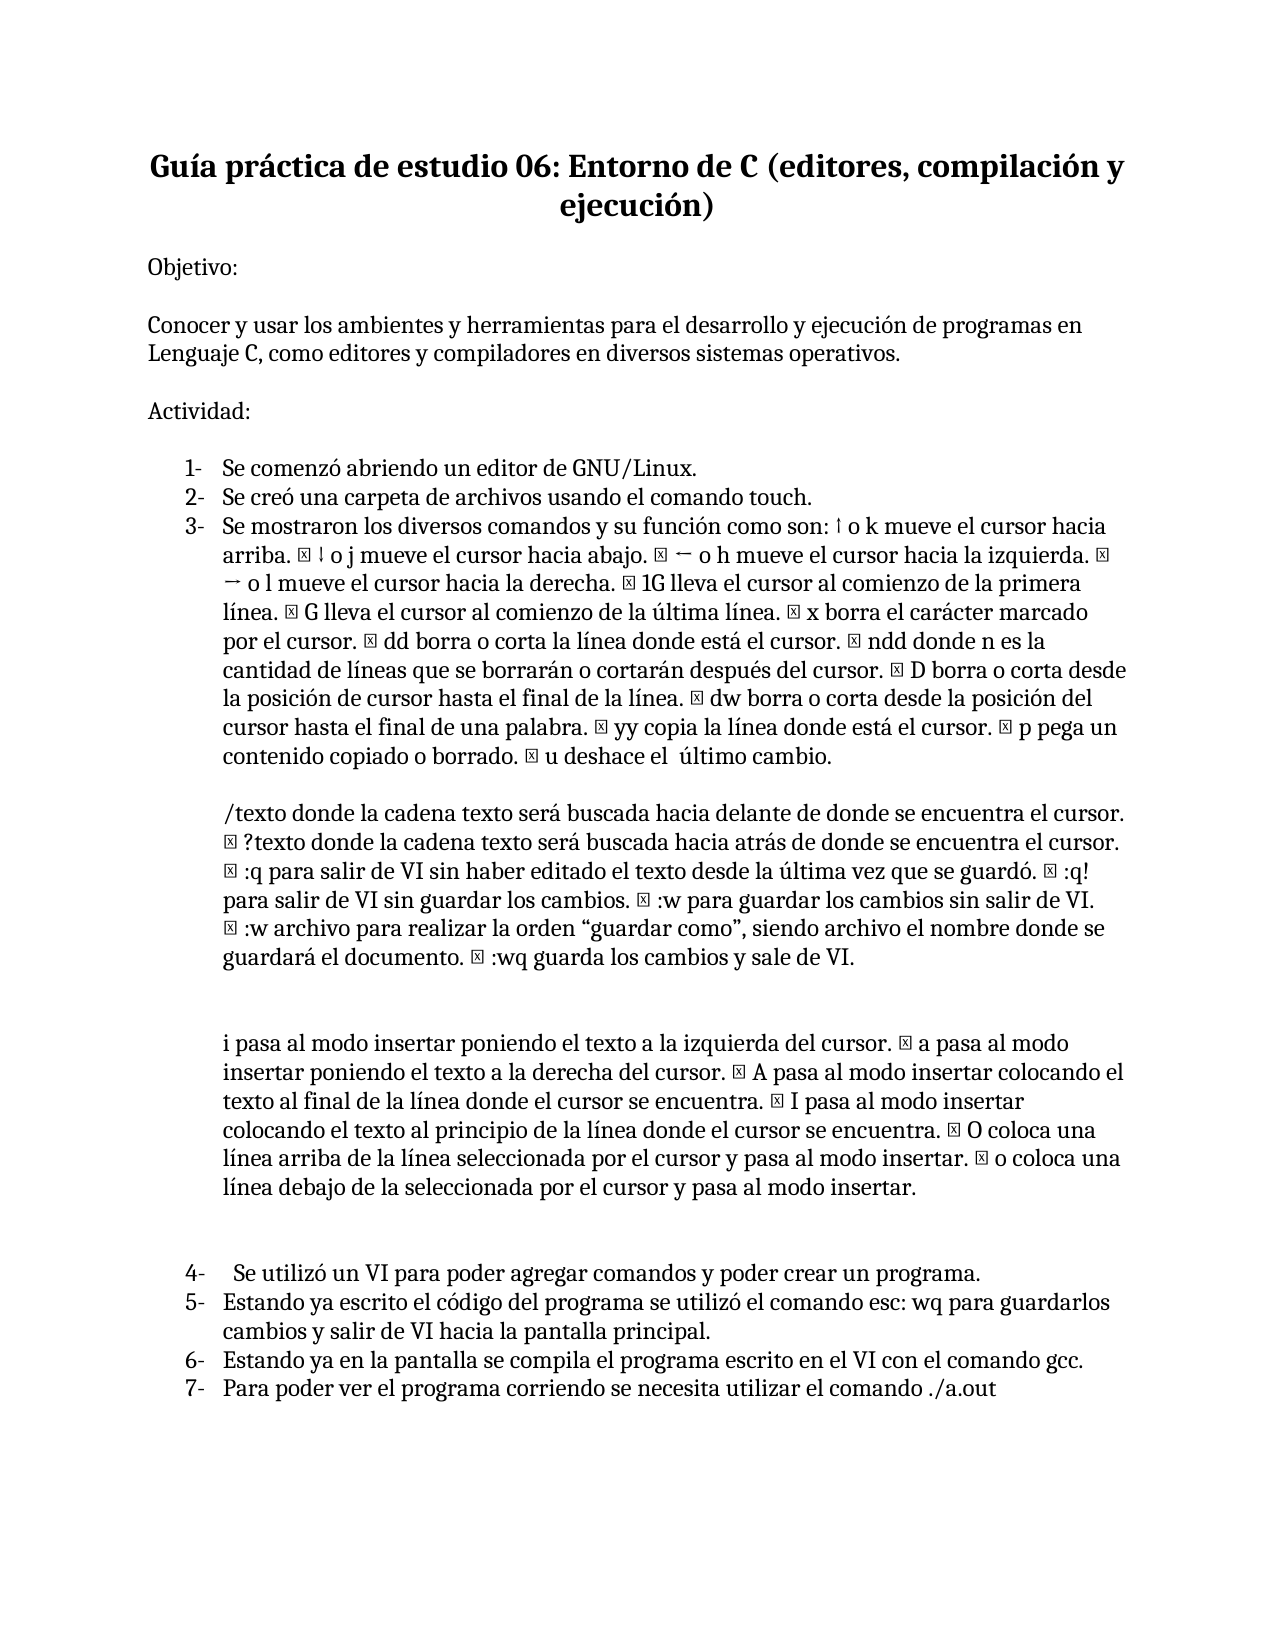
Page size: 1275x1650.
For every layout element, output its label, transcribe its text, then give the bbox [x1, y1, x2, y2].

list Se mostraron los diversos comandos y su función como son: ↑ o k mueve el cursor hacia arriba.  ↓ o j mueve el cursor hacia abajo.  ← o h mueve el cursor hacia la izquierda.  → o l mueve el cursor hacia la derecha.  1G lleva el cursor al comienzo de la primera línea.  G lleva el cursor al comienzo de la última línea.  x borra el carácter marcado por el cursor.  dd borra o corta la línea donde está el cursor.  ndd donde n es la cantidad de líneas que se borrarán o cortarán después del cursor.  D borra o corta desde la posición de cursor hasta el final de la línea.  dw borra o corta desde la posición del cursor hasta el final de una palabra.  yy copia la línea donde está el cursor.  p pega un contenido copiado o borrado.  u deshace el último cambio. [185, 512, 1127, 771]
text Actividad: [148, 397, 1127, 426]
text Guía práctica de estudio 06: Entorno de C (editores, compilación y ejecución) [148, 148, 1127, 224]
list Se comenzó abriendo un editor de GNU/Linux. [185, 454, 1127, 483]
list Se creó una carpeta de archivos usando el comando touch. [185, 483, 1127, 512]
list Para poder ver el programa corriendo se necesita utilizar el comando ./a.out [185, 1374, 1127, 1403]
text i pasa al modo insertar poniendo el texto a la izquierda del cursor.  a pasa al modo insertar poniendo el texto a la derecha del cursor.  A pasa al modo insertar colocando el texto al final de la línea donde el cursor se encuentra.  I pasa al modo insertar colocando el texto al principio de la línea donde el cursor se encuentra.  O coloca una línea arriba de la línea seleccionada por el cursor y pasa al modo insertar.  o coloca una línea debajo de la seleccionada por el cursor y pasa al modo insertar. [223, 1029, 1127, 1202]
list Estando ya escrito el código del programa se utilizó el comando esc: wq para guardarlos cambios y salir de VI hacia la pantalla principal. [185, 1288, 1127, 1346]
list Se utilizó un VI para poder agregar comandos y poder crear un programa. [185, 1259, 1127, 1288]
list Estando ya en la pantalla se compila el programa escrito en el VI con el comando gcc. [185, 1346, 1127, 1374]
text Conocer y usar los ambientes y herramientas para el desarrollo y ejecución de programas en Lenguaje C, como editores y compiladores en diversos sistemas operativos. [148, 311, 1127, 368]
text Objetivo: [148, 253, 1127, 282]
text /texto donde la cadena texto será buscada hacia delante de donde se encuentra el cursor.  ?texto donde la cadena texto será buscada hacia atrás de donde se encuentra el cursor.  :q para salir de VI sin haber editado el texto desde la última vez que se guardó.  :q! para salir de VI sin guardar los cambios.  :w para guardar los cambios sin salir de VI.  :w archivo para realizar la orden “guardar como”, siendo archivo el nombre donde se guardará el documento.  :wq guarda los cambios y sale de VI. [223, 799, 1127, 972]
